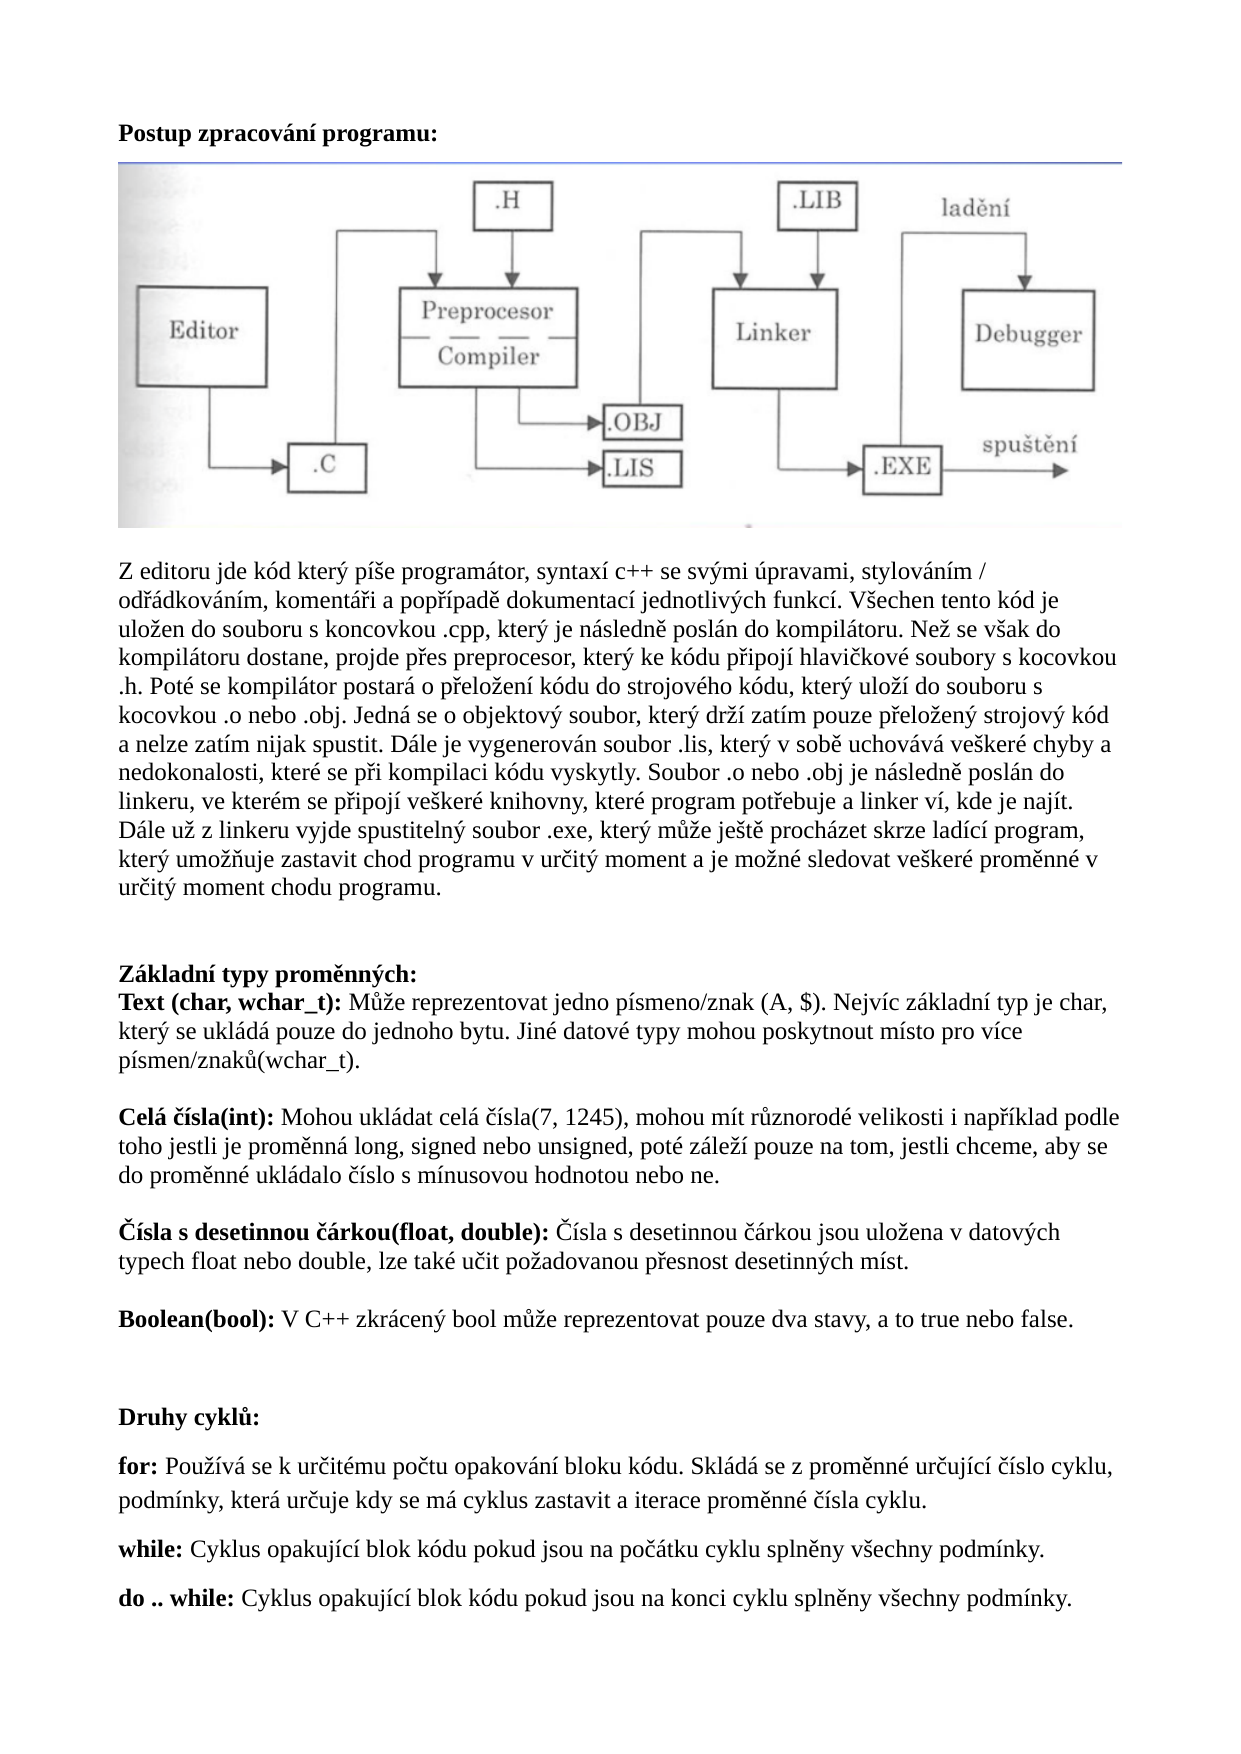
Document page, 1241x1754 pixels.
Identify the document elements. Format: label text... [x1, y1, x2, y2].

text do .. while: Cyklus opakující blok kódu pokud jsou na konci cyklu splněny všechny podmínky. [118, 1583, 1122, 1612]
text Celá čísla(int): Mohou ukládat celá čísla(7, 1245), mohou mít různorodé velikosti i například podle toho jestli je proměnná long, signed nebo unsigned, poté záleží pouze na tom, jestli chceme, aby se do proměnné ukládalo číslo s mínusovou hodnotou nebo ne. [118, 1102, 1122, 1189]
picture [118, 162, 1123, 528]
text Z editoru jde kód který píše programátor, syntaxí c++ se svými úpravami, stylováním / odřádkováním, komentáři a popřípadě dokumentací jednotlivých funkcí. Všechen tento kód je uložen do souboru s koncovkou .cpp, který je následně poslán do kompilátoru. Než se však do kompilátoru dostane, projde přes preprocesor, který ke kódu připojí hlavičkové soubory s kocovkou .h. Poté se kompilátor postará o přeložení kódu do strojového kódu, který uloží do souboru s kocovkou .o nebo .obj. Jedná se o objektový soubor, který drží zatím pouze přeložený strojový kód a nelze zatím nijak spustit. Dále je vygenerován soubor .lis, který v sobě uchovává veškeré chyby a nedokonalosti, které se při kompilaci kódu vyskytly. Soubor .o nebo .obj je následně poslán do linkeru, ve kterém se připojí veškeré knihovny, které program potřebuje a linker ví, kde je najít. Dále už z linkeru vyjde spustitelný soubor .exe, který může ještě procházet skrze ladící program, který umožňuje zastavit chod programu v určitý moment a je možné sledovat veškeré proměnné v určitý moment chodu programu. [118, 556, 1122, 901]
text while: Cyklus opakující blok kódu pokud jsou na počátku cyklu splněny všechny podmínky. [118, 1534, 1122, 1563]
text Boolean(bool): V C++ zkrácený bool může reprezentovat pouze dva stavy, a to true nebo false. [118, 1304, 1122, 1332]
text for: Používá se k určitému počtu opakování bloku kódu. Skládá se z proměnné určující číslo cyklu, podmínky, která určuje kdy se má cyklus zastavit a iterace proměnné čísla cyklu. [118, 1451, 1122, 1514]
text Základní typy proměnných: [118, 959, 1122, 987]
text Druhy cyklů: [118, 1402, 1122, 1431]
text Čísla s desetinnou čárkou(float, double): Čísla s desetinnou čárkou jsou uložena v datových typech float nebo double, lze také učit požadovanou přesnost desetinných míst. [118, 1217, 1122, 1275]
text Postup zpracování programu: [118, 118, 1122, 147]
text Text (char, wchar_t): Může reprezentovat jedno písmeno/znak (A, $). Nejvíc základní typ je char, který se ukládá pouze do jednoho bytu. Jiné datové typy mohou poskytnout místo pro více písmen/znaků(wchar_t). [118, 987, 1122, 1074]
